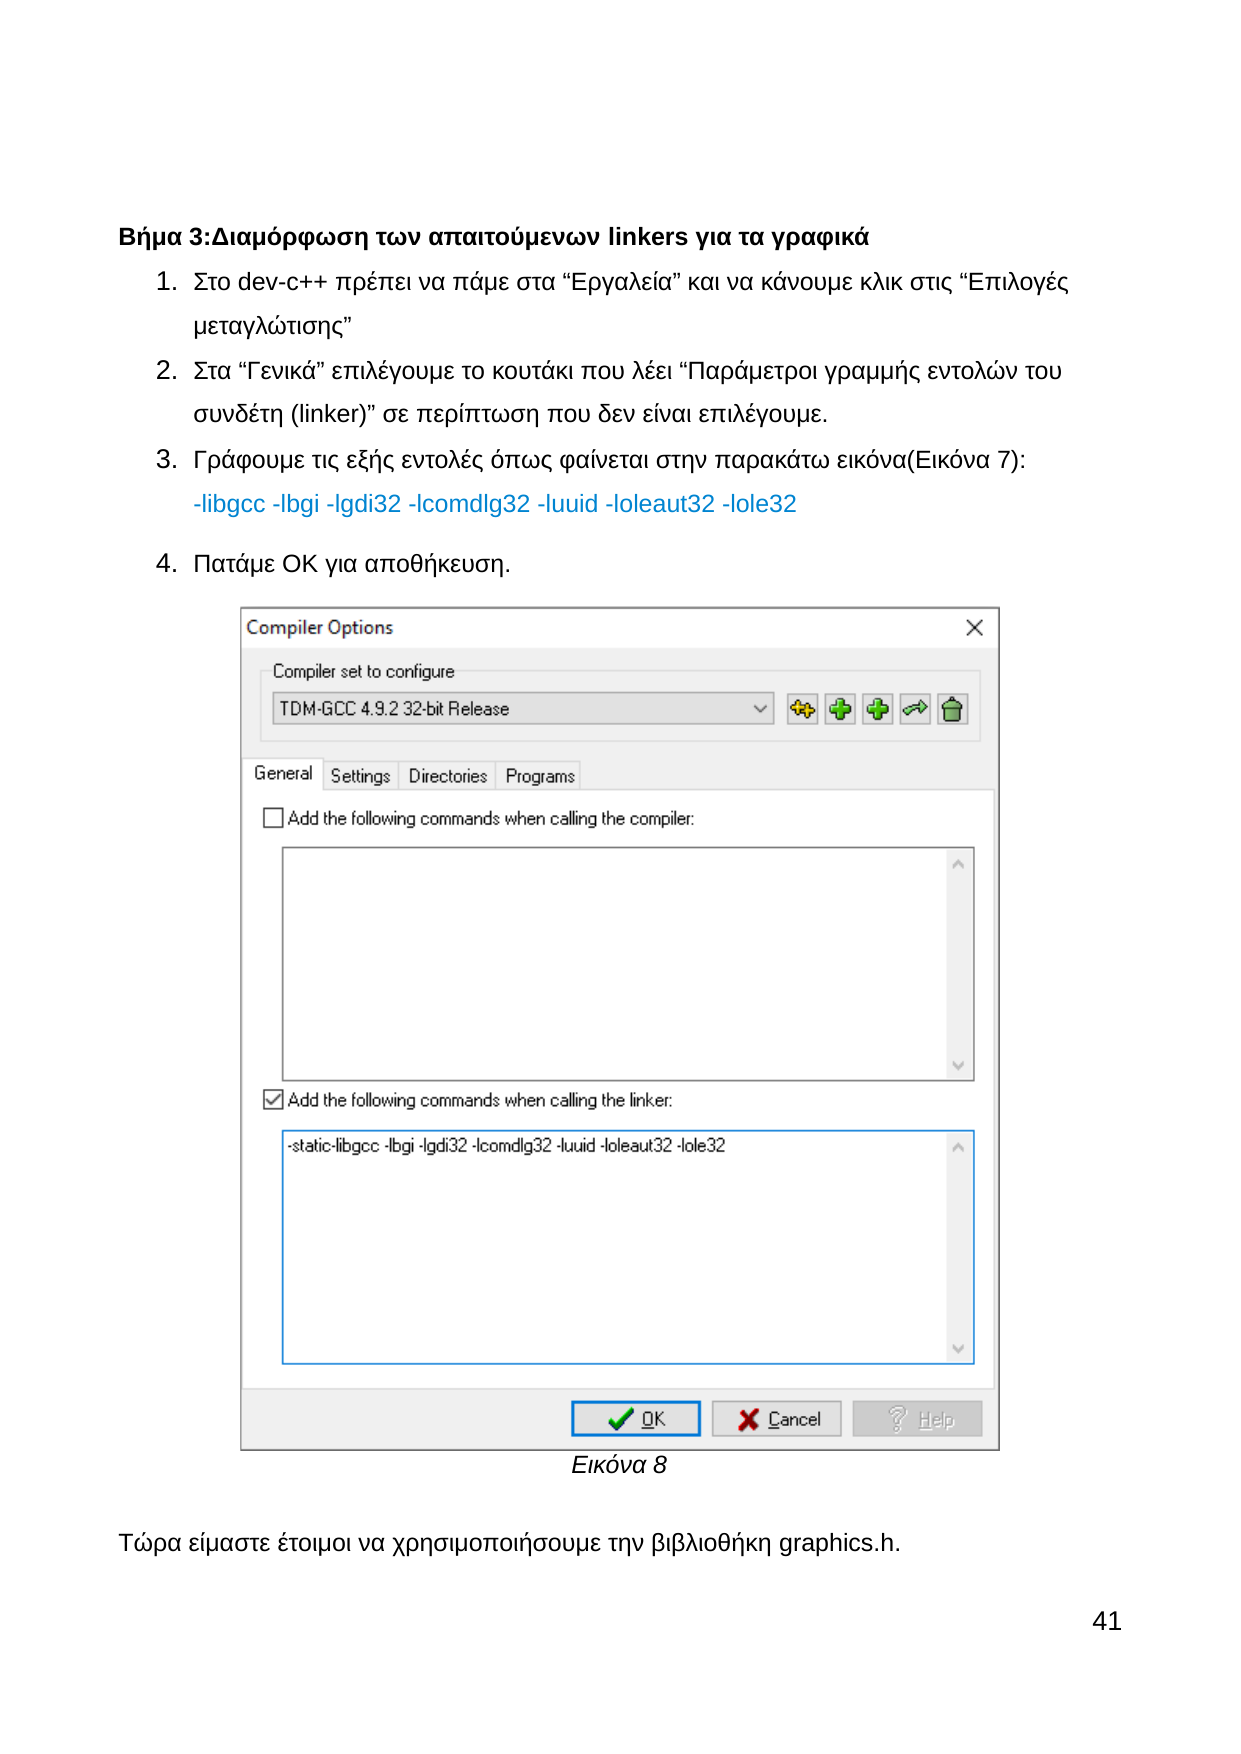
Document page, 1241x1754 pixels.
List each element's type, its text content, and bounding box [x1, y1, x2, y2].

list -libgcc -lbgi -lgdi32 -lcomdlg32 -luuid -loleaut32 -lole32 [156, 489, 1122, 518]
picture [240, 606, 1000, 1451]
list Πατάμε ΟΚ για αποθήκευση. [156, 547, 1122, 578]
list Στο dev-c++ πρέπει να πάμε στα “Εργαλεία” και να κάνουμε κλικ στις “Επιλογές μεταγλώτισης” [156, 265, 1122, 339]
text Εικόνα 8 [240, 1451, 1000, 1479]
text Βήμα 3:Διαμόρφωση των απαιτούμενων linkers για τα γραφικά [118, 222, 1122, 251]
text Τώρα είμαστε έτοιμοι να χρησιμοποιήσουμε την βιβλιοθήκη graphics.h. [118, 1528, 1122, 1557]
list Στα “Γενικά” επιλέγουμε το κουτάκι που λέει “Παράμετροι γραμμής εντολών του συνδέτη (linker)” σε περίπτωση που δεν είναι επιλέγουμε. [156, 354, 1122, 428]
list Γράφουμε τις εξής εντολές όπως φαίνεται στην παρακάτω εικόνα(Εικόνα 7): [156, 443, 1122, 474]
